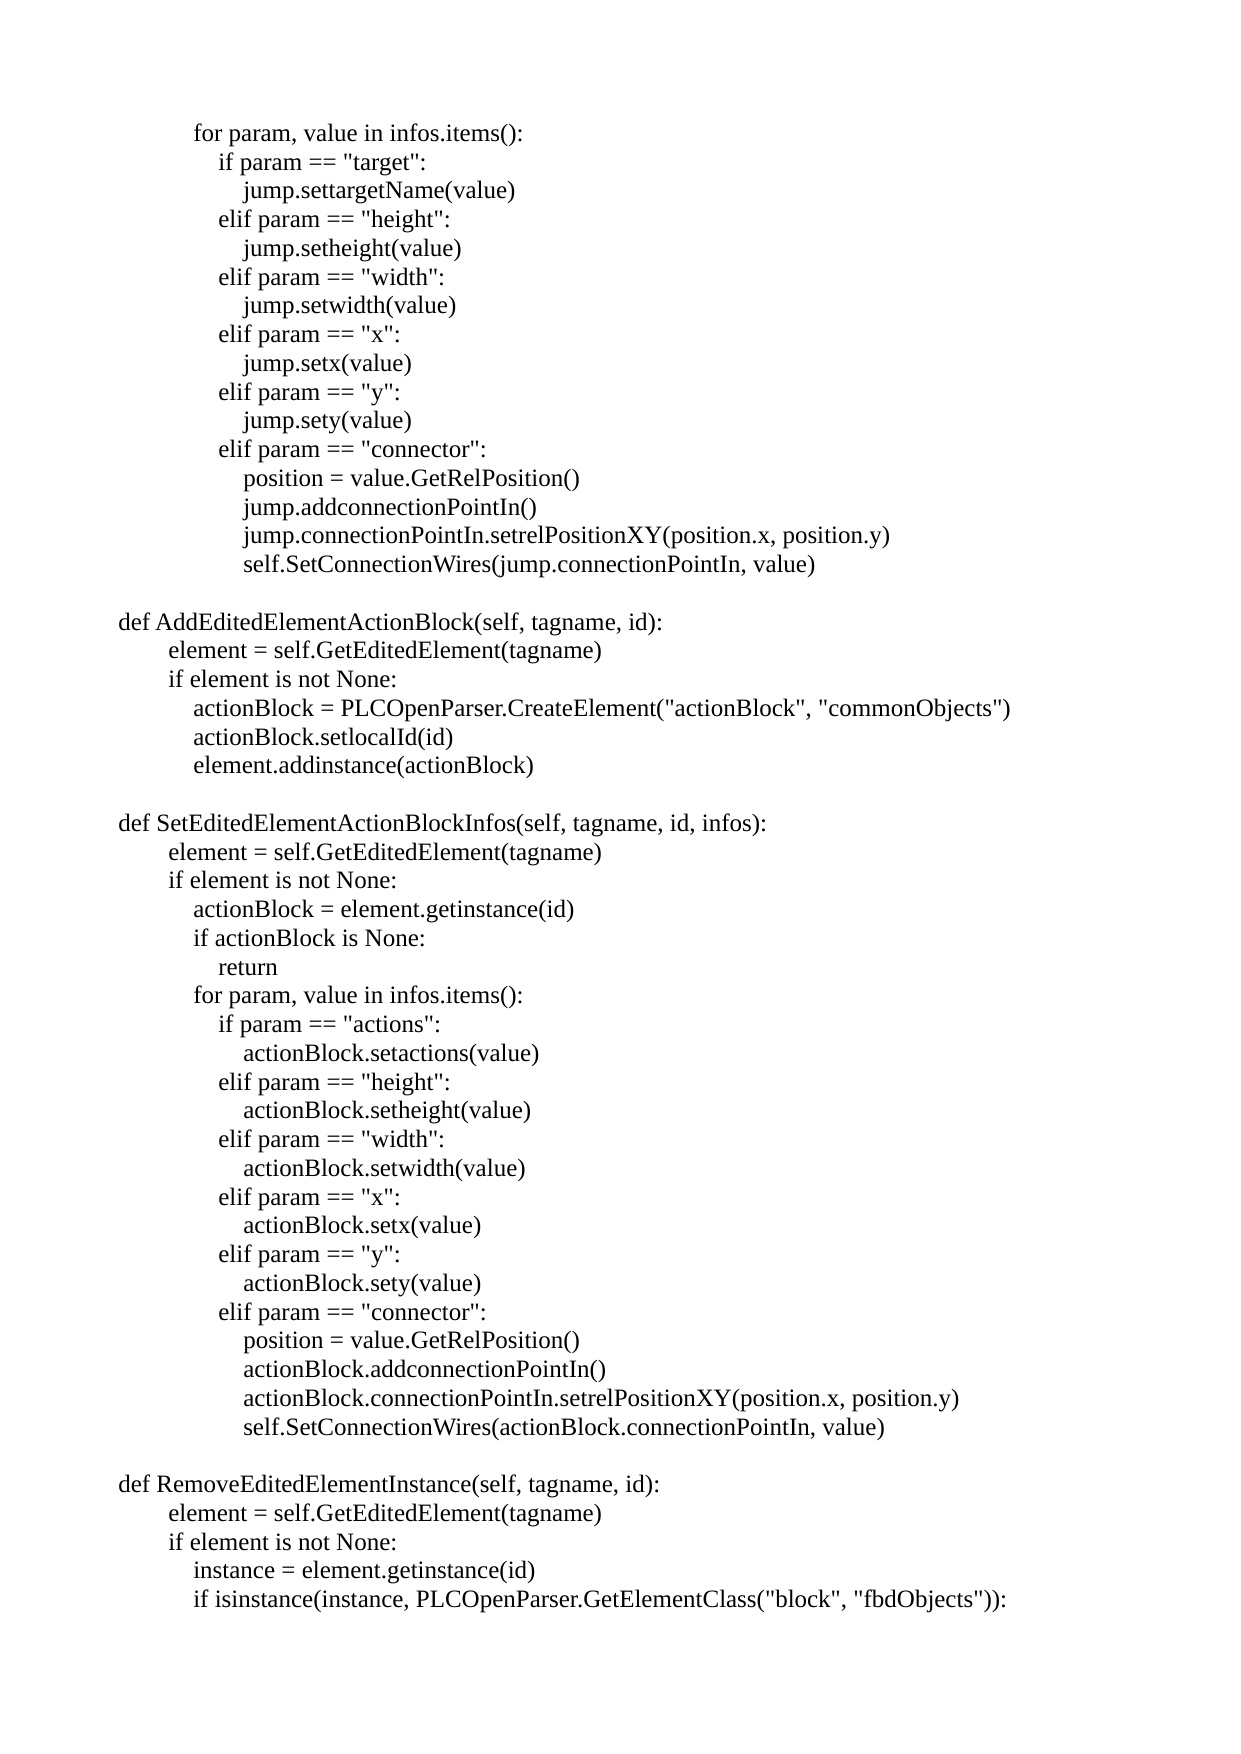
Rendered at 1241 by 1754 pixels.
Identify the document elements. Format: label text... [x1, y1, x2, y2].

text elif param == "width": [118, 1124, 1122, 1153]
text for param, value in infos.items(): [118, 118, 1122, 147]
text actionBlock.setwidth(value) [118, 1153, 1122, 1182]
text instance = element.getinstance(id) [118, 1556, 1122, 1584]
text elif param == "connector": [118, 1297, 1122, 1326]
text elif param == "y": [118, 377, 1122, 406]
text if isinstance(instance, PLCOpenParser.GetElementClass("block", "fbdObjects")): [118, 1584, 1122, 1613]
text position = value.GetRelPosition() [118, 1326, 1122, 1354]
text def AddEditedElementActionBlock(self, tagname, id): [118, 607, 1122, 636]
text actionBlock.setheight(value) [118, 1096, 1122, 1124]
text elif param == "connector": [118, 434, 1122, 463]
text elif param == "width": [118, 262, 1122, 291]
text actionBlock.sety(value) [118, 1268, 1122, 1297]
text if param == "actions": [118, 1009, 1122, 1038]
text jump.setx(value) [118, 348, 1122, 377]
text jump.sety(value) [118, 406, 1122, 434]
text actionBlock.setx(value) [118, 1211, 1122, 1239]
text elif param == "height": [118, 1067, 1122, 1096]
text if element is not None: [118, 664, 1122, 693]
text if param == "target": [118, 147, 1122, 176]
text element = self.GetEditedElement(tagname) [118, 636, 1122, 664]
text if actionBlock is None: [118, 923, 1122, 952]
text self.SetConnectionWires(jump.connectionPointIn, value) [118, 549, 1122, 578]
text jump.connectionPointIn.setrelPositionXY(position.x, position.y) [118, 521, 1122, 549]
text elif param == "x": [118, 319, 1122, 348]
text jump.addconnectionPointIn() [118, 492, 1122, 521]
text return [118, 952, 1122, 981]
text def SetEditedElementActionBlockInfos(self, tagname, id, infos): [118, 808, 1122, 837]
text for param, value in infos.items(): [118, 981, 1122, 1009]
text element = self.GetEditedElement(tagname) [118, 837, 1122, 866]
text actionBlock = element.getinstance(id) [118, 894, 1122, 923]
text position = value.GetRelPosition() [118, 463, 1122, 492]
text jump.setheight(value) [118, 233, 1122, 262]
text elif param == "height": [118, 204, 1122, 233]
text actionBlock.setactions(value) [118, 1038, 1122, 1067]
text if element is not None: [118, 866, 1122, 894]
text element = self.GetEditedElement(tagname) [118, 1498, 1122, 1527]
text actionBlock.connectionPointIn.setrelPositionXY(position.x, position.y) [118, 1383, 1122, 1412]
text actionBlock.addconnectionPointIn() [118, 1354, 1122, 1383]
text elif param == "x": [118, 1182, 1122, 1211]
text jump.setwidth(value) [118, 291, 1122, 319]
text jump.settargetName(value) [118, 176, 1122, 204]
text if element is not None: [118, 1527, 1122, 1556]
text actionBlock = PLCOpenParser.CreateElement("actionBlock", "commonObjects") [118, 693, 1122, 722]
text self.SetConnectionWires(actionBlock.connectionPointIn, value) [118, 1412, 1122, 1441]
text element.addinstance(actionBlock) [118, 751, 1122, 779]
text def RemoveEditedElementInstance(self, tagname, id): [118, 1469, 1122, 1498]
text elif param == "y": [118, 1239, 1122, 1268]
text actionBlock.setlocalId(id) [118, 722, 1122, 751]
